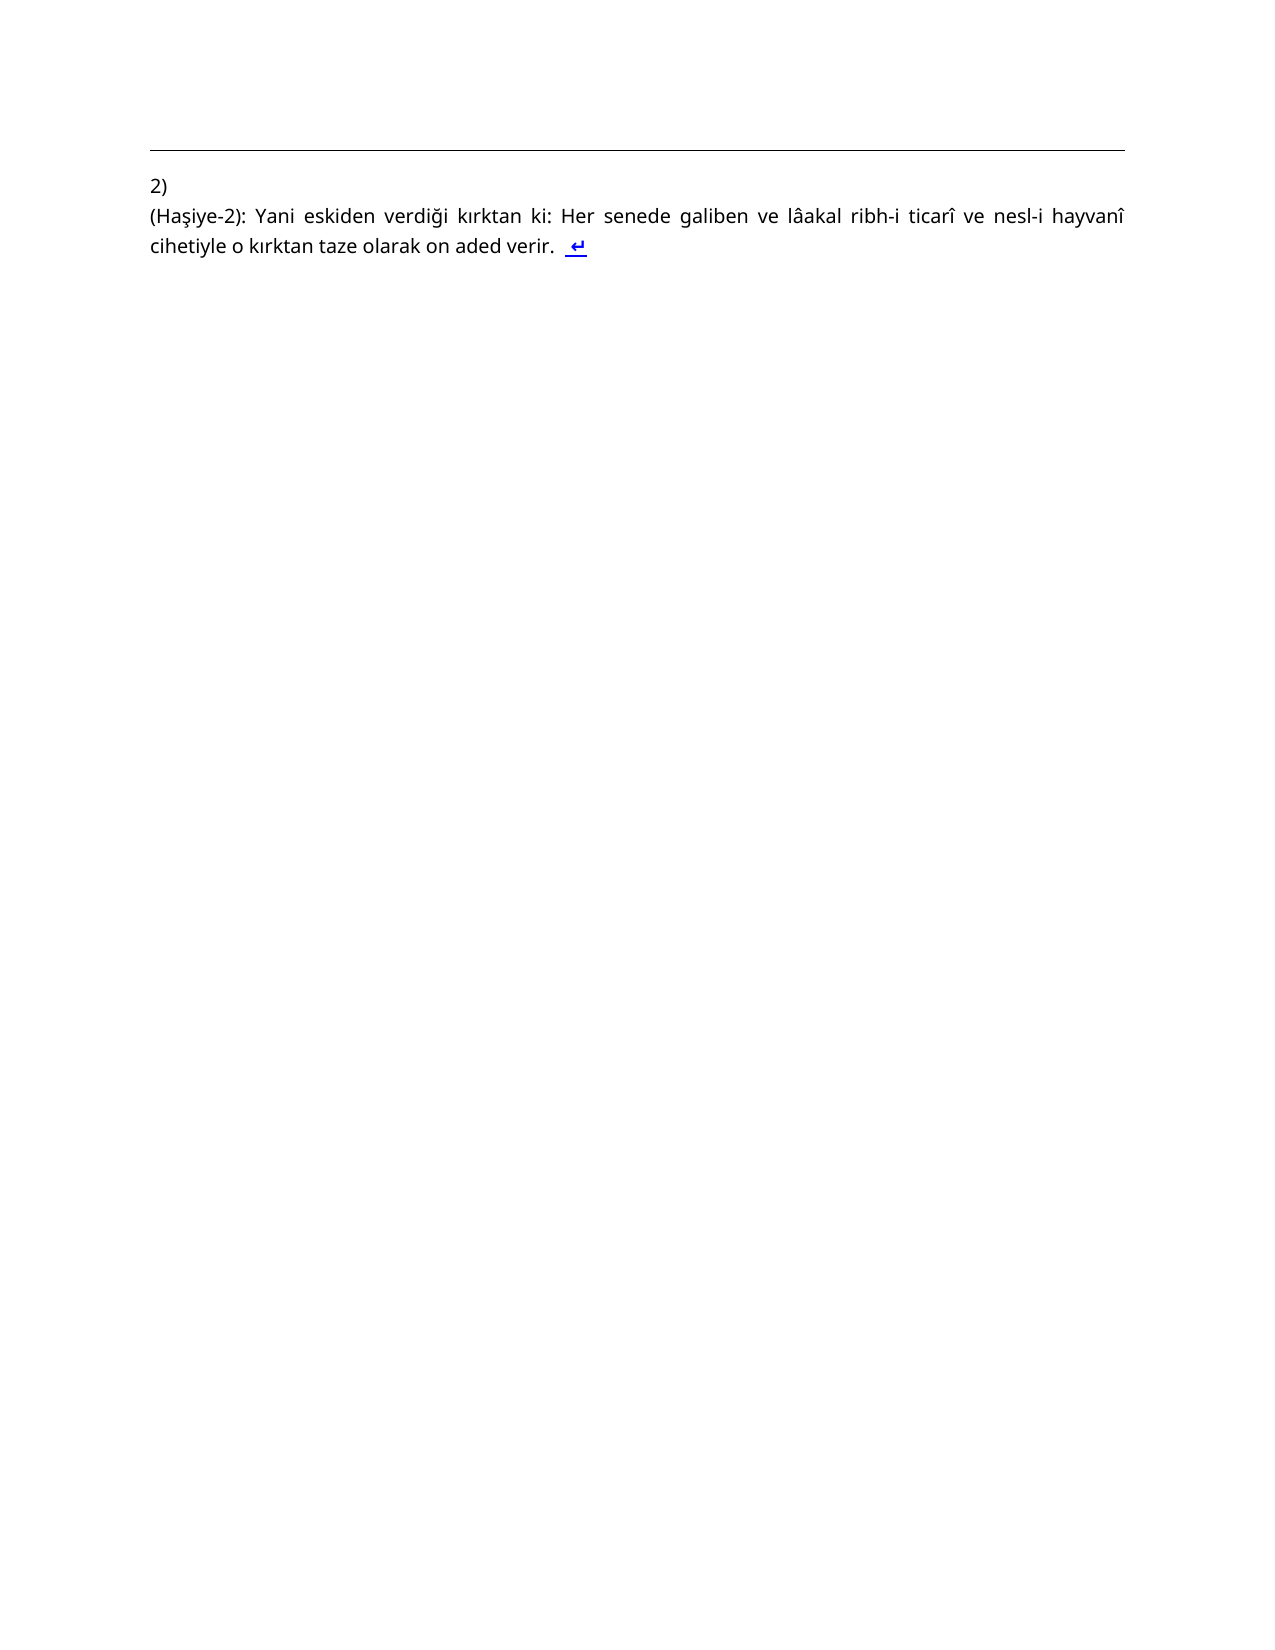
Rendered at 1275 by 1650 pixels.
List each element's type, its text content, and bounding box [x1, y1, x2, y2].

text 2) [150, 151, 1125, 199]
text (Haşiye-2): Yani eskiden verdiği kırktan ki: Her senede galiben ve lâakal ribh-i ticarî ve nesl-i hayvanî cihetiyle o kırktan taze olarak on aded verir. ↵ [150, 199, 1125, 259]
